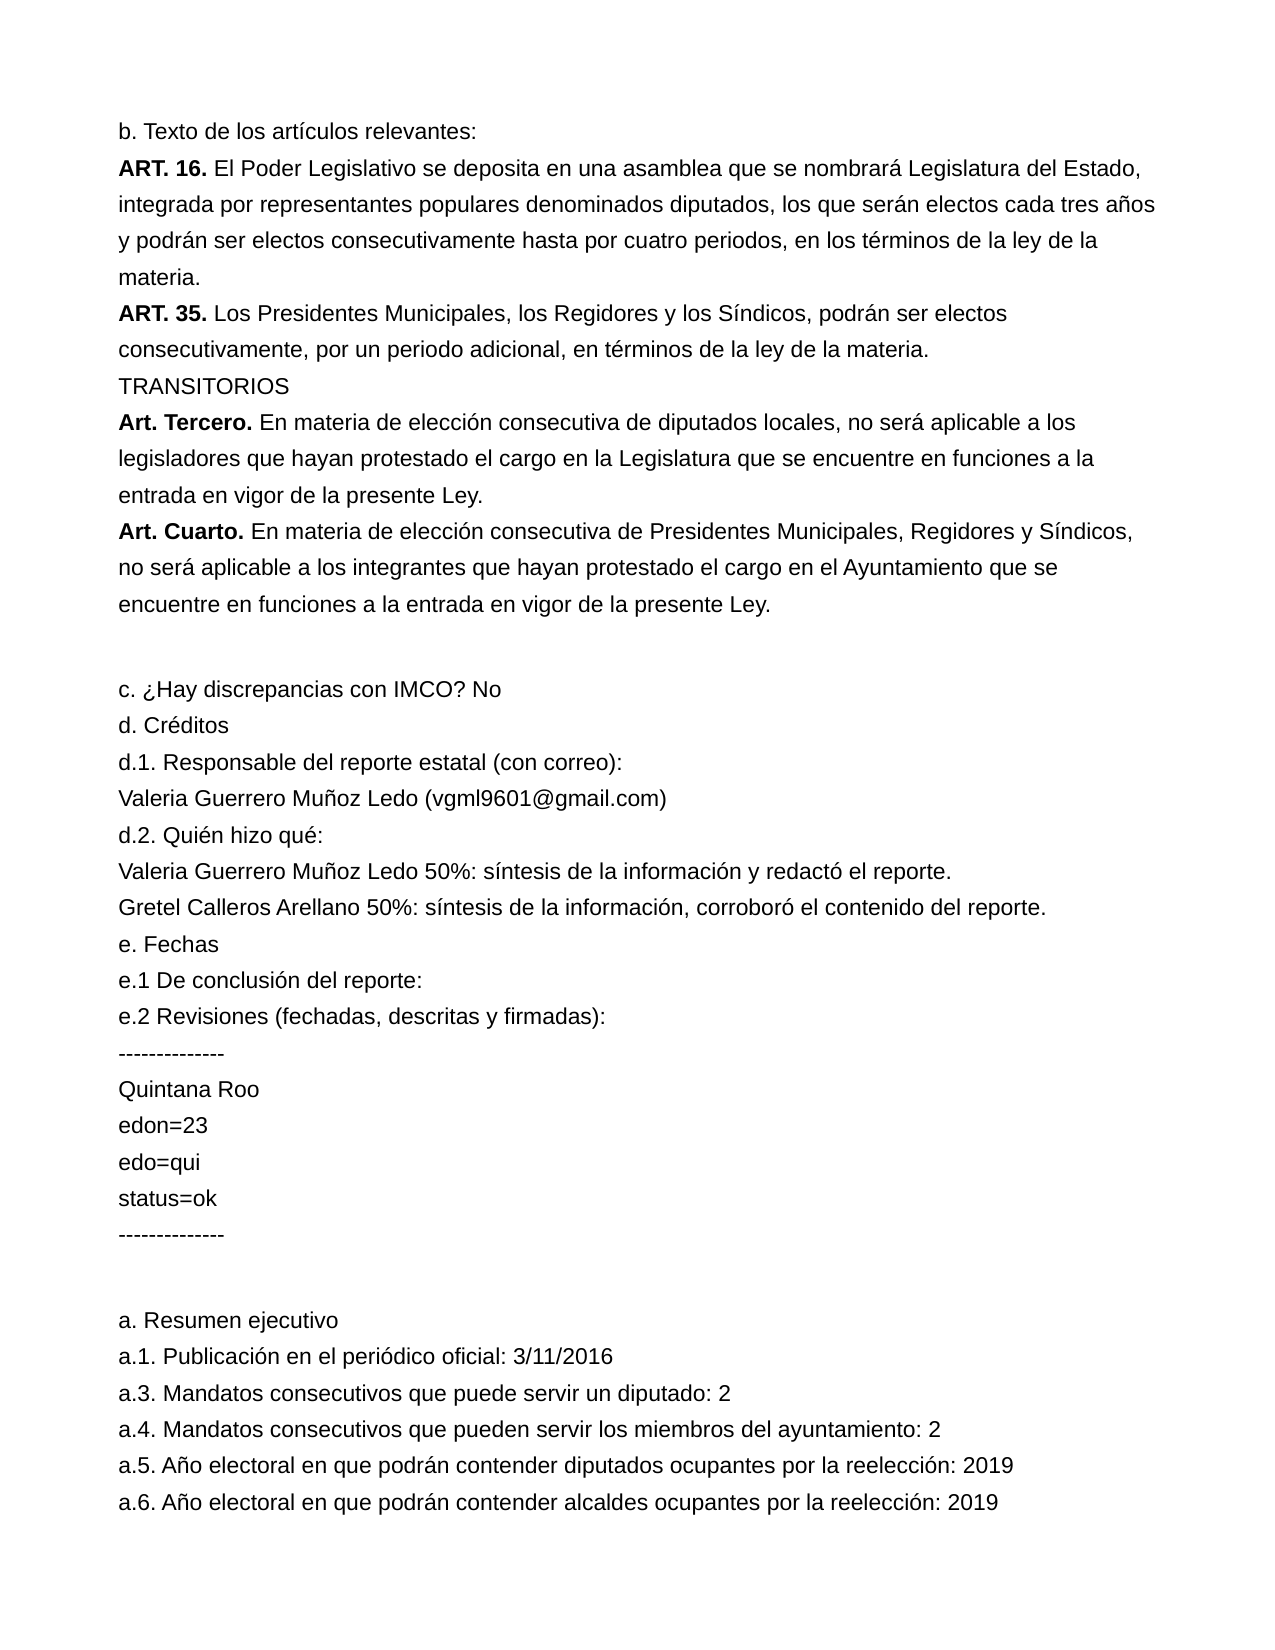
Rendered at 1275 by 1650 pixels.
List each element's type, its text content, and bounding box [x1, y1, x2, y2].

text TRANSITORIOS [118, 373, 1157, 399]
text d.1. Responsable del reporte estatal (con correo): [118, 749, 1157, 775]
text a.4. Mandatos consecutivos que pueden servir los miembros del ayuntamiento: 2 [118, 1416, 1157, 1442]
text Valeria Guerrero Muñoz Ledo 50%: síntesis de la información y redactó el reporte. [118, 858, 1157, 884]
text e.2 Revisiones (fechadas, descritas y firmadas): [118, 1003, 1157, 1030]
text c. ¿Hay discrepancias con IMCO? No [118, 676, 1157, 702]
text edo=qui [118, 1149, 1157, 1175]
text d.2. Quién hizo qué: [118, 822, 1157, 848]
text Art. Tercero. En materia de elección consecutiva de diputados locales, no será aplicable a los legisladores que hayan protestado el cargo en la Legislatura que se encuentre en funciones a la entrada en vigor de la presente Ley. [118, 409, 1157, 508]
text a.6. Año electoral en que podrán contender alcaldes ocupantes por la reelección: 2019 [118, 1489, 1157, 1515]
text e. Fechas [118, 931, 1157, 957]
text -------------- [118, 1040, 1157, 1066]
text a. Resumen ejecutivo [118, 1307, 1157, 1333]
text a.5. Año electoral en que podrán contender diputados ocupantes por la reelección: 2019 [118, 1452, 1157, 1479]
text edon=23 [118, 1112, 1157, 1139]
text ART. 35. Los Presidentes Municipales, los Regidores y los Síndicos, podrán ser electos consecutivamente, por un periodo adicional, en términos de la ley de la materia. [118, 300, 1157, 363]
text status=ok [118, 1185, 1157, 1211]
text ART. 16. El Poder Legislativo se deposita en una asamblea que se nombrará Legislatura del Estado, integrada por representantes populares denominados diputados, los que serán electos cada tres años y podrán ser electos consecutivamente hasta por cuatro periodos, en los términos de la ley de la materia. [118, 154, 1157, 290]
text Valeria Guerrero Muñoz Ledo (vgml9601@gmail.com) [118, 785, 1157, 812]
text e.1 De conclusión del reporte: [118, 967, 1157, 993]
text Quintana Roo [118, 1076, 1157, 1102]
text b. Texto de los artículos relevantes: [118, 118, 1157, 144]
text d. Créditos [118, 712, 1157, 739]
text Gretel Calleros Arellano 50%: síntesis de la información, corroboró el contenido del reporte. [118, 894, 1157, 921]
text a.3. Mandatos consecutivos que puede servir un diputado: 2 [118, 1379, 1157, 1406]
text Art. Cuarto. En materia de elección consecutiva de Presidentes Municipales, Regidores y Síndicos, no será aplicable a los integrantes que hayan protestado el cargo en el Ayuntamiento que se encuentre en funciones a la entrada en vigor de la presente Ley. [118, 518, 1157, 617]
text a.1. Publicación en el periódico oficial: 3/11/2016 [118, 1343, 1157, 1369]
text -------------- [118, 1221, 1157, 1248]
